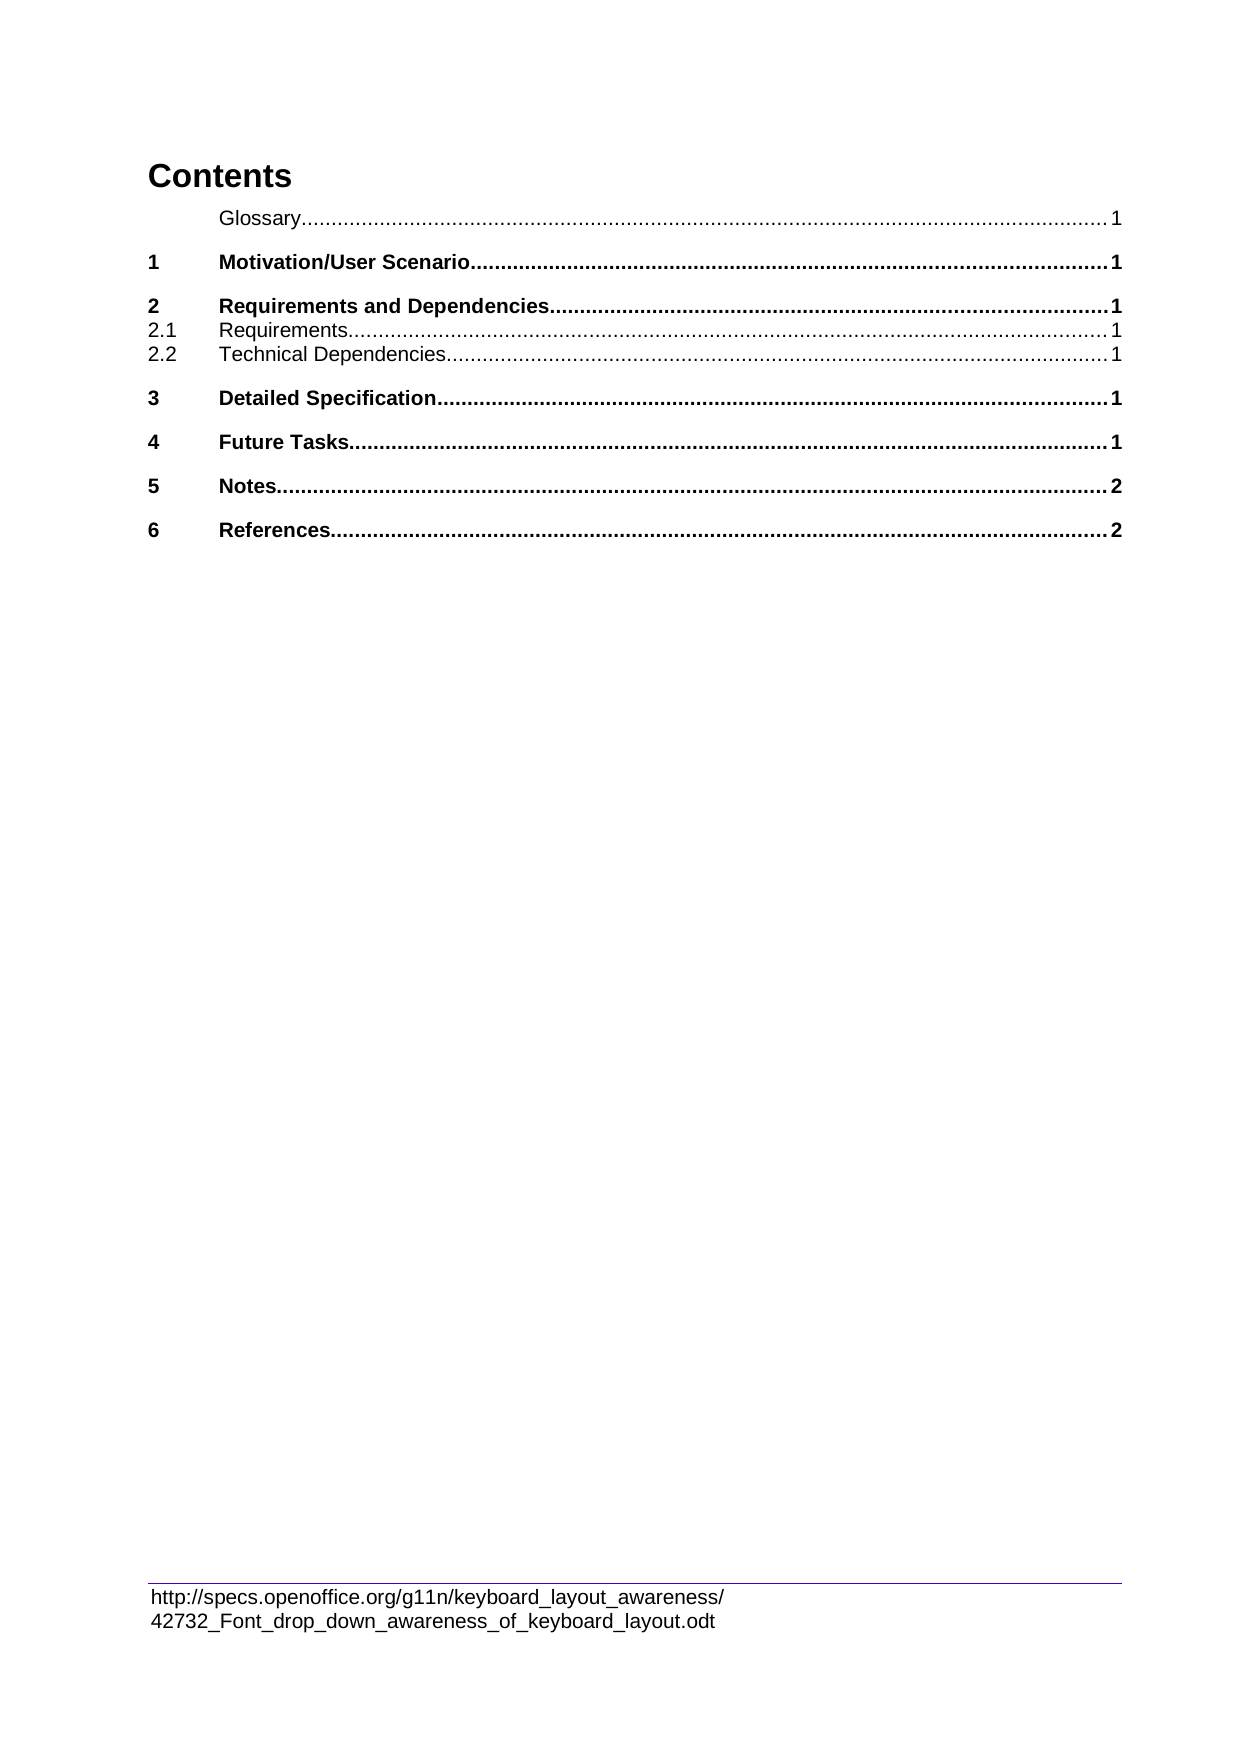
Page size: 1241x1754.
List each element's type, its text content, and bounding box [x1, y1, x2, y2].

text 3 Detailed Specification 1 [148, 386, 1122, 410]
text 2.2 Technical Dependencies 1 [148, 342, 1122, 366]
text 6 References 2 [148, 519, 1122, 542]
text Glossary 1 [148, 207, 1122, 230]
text 1 Motivation/User Scenario 1 [148, 251, 1122, 274]
text 2.1 Requirements 1 [148, 318, 1122, 342]
text 5 Notes 2 [148, 474, 1122, 498]
subtitle Contents [148, 157, 1122, 194]
text 2 Requirements and Dependencies 1 [148, 295, 1122, 318]
text 4 Future Tasks 1 [148, 430, 1122, 454]
